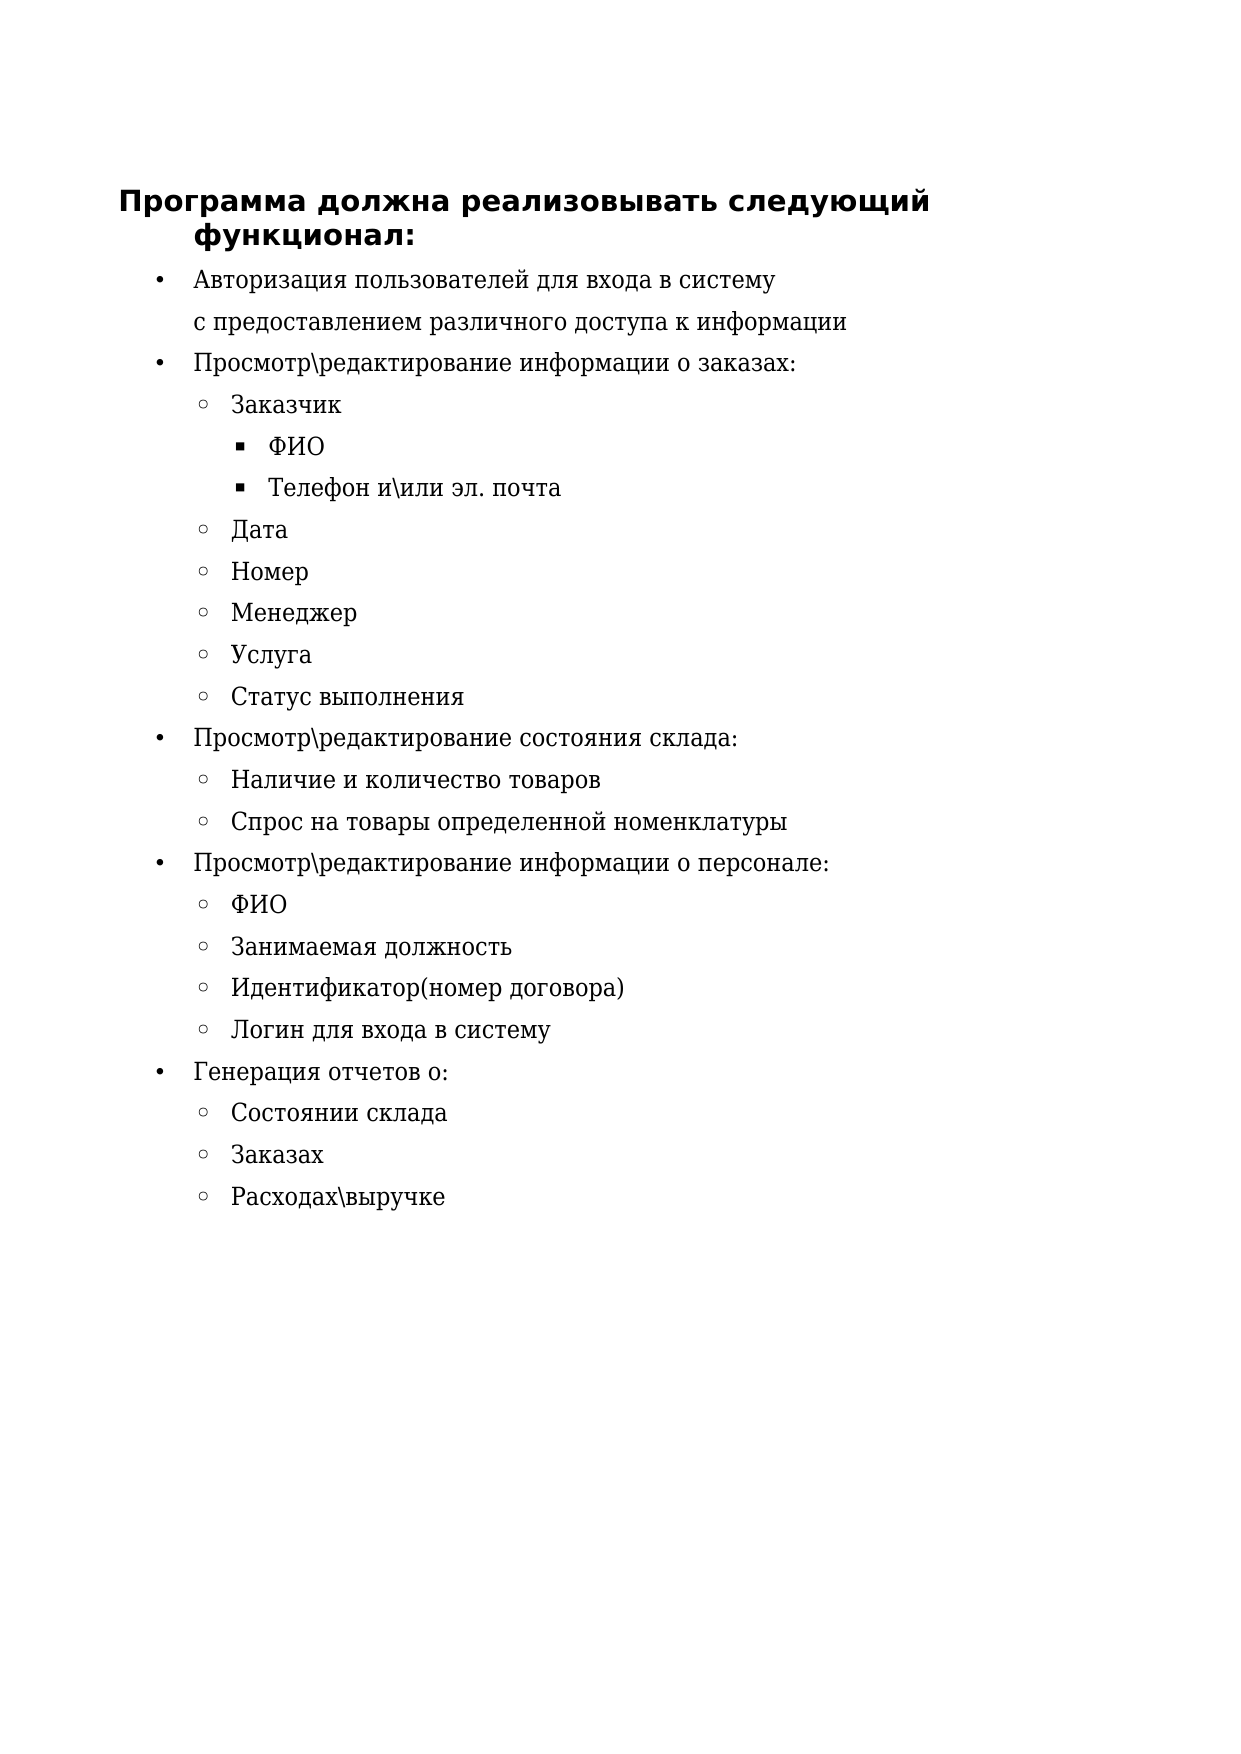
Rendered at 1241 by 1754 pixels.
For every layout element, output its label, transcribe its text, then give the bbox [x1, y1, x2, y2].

list Спрос на товары определенной номенклатуры [193, 807, 1122, 836]
list Менеджер [193, 598, 1122, 628]
list Наличие и количество товаров [193, 765, 1122, 794]
list Услуга [193, 640, 1122, 669]
list Телефон и\или эл. почта [231, 473, 1122, 503]
list Заказчик [193, 390, 1122, 419]
list Расходах\выручке [193, 1182, 1122, 1211]
list Номер [193, 557, 1122, 586]
list Состоянии склада [193, 1098, 1122, 1128]
list с предоставлением различного доступа к информации [156, 307, 1122, 336]
list Заказах [193, 1140, 1122, 1169]
list Статус выполнения [193, 682, 1122, 711]
list Просмотр\редактирование состояния склада: [156, 723, 1122, 753]
subtitle Программа должна реализовывать следующий функционал: [118, 185, 1122, 253]
list Занимаемая должность [193, 932, 1122, 961]
list ФИО [193, 890, 1122, 919]
list Дата [193, 515, 1122, 544]
list Логин для входа в систему [193, 1015, 1122, 1044]
list Идентификатор(номер договора) [193, 973, 1122, 1003]
list Просмотр\редактирование информации о заказах: [156, 348, 1122, 378]
list Генерация отчетов о: [156, 1057, 1122, 1086]
list Просмотр\редактирование информации о персонале: [156, 848, 1122, 878]
list ФИО [231, 432, 1122, 461]
list Авторизация пользователей для входа в систему [156, 265, 1122, 294]
